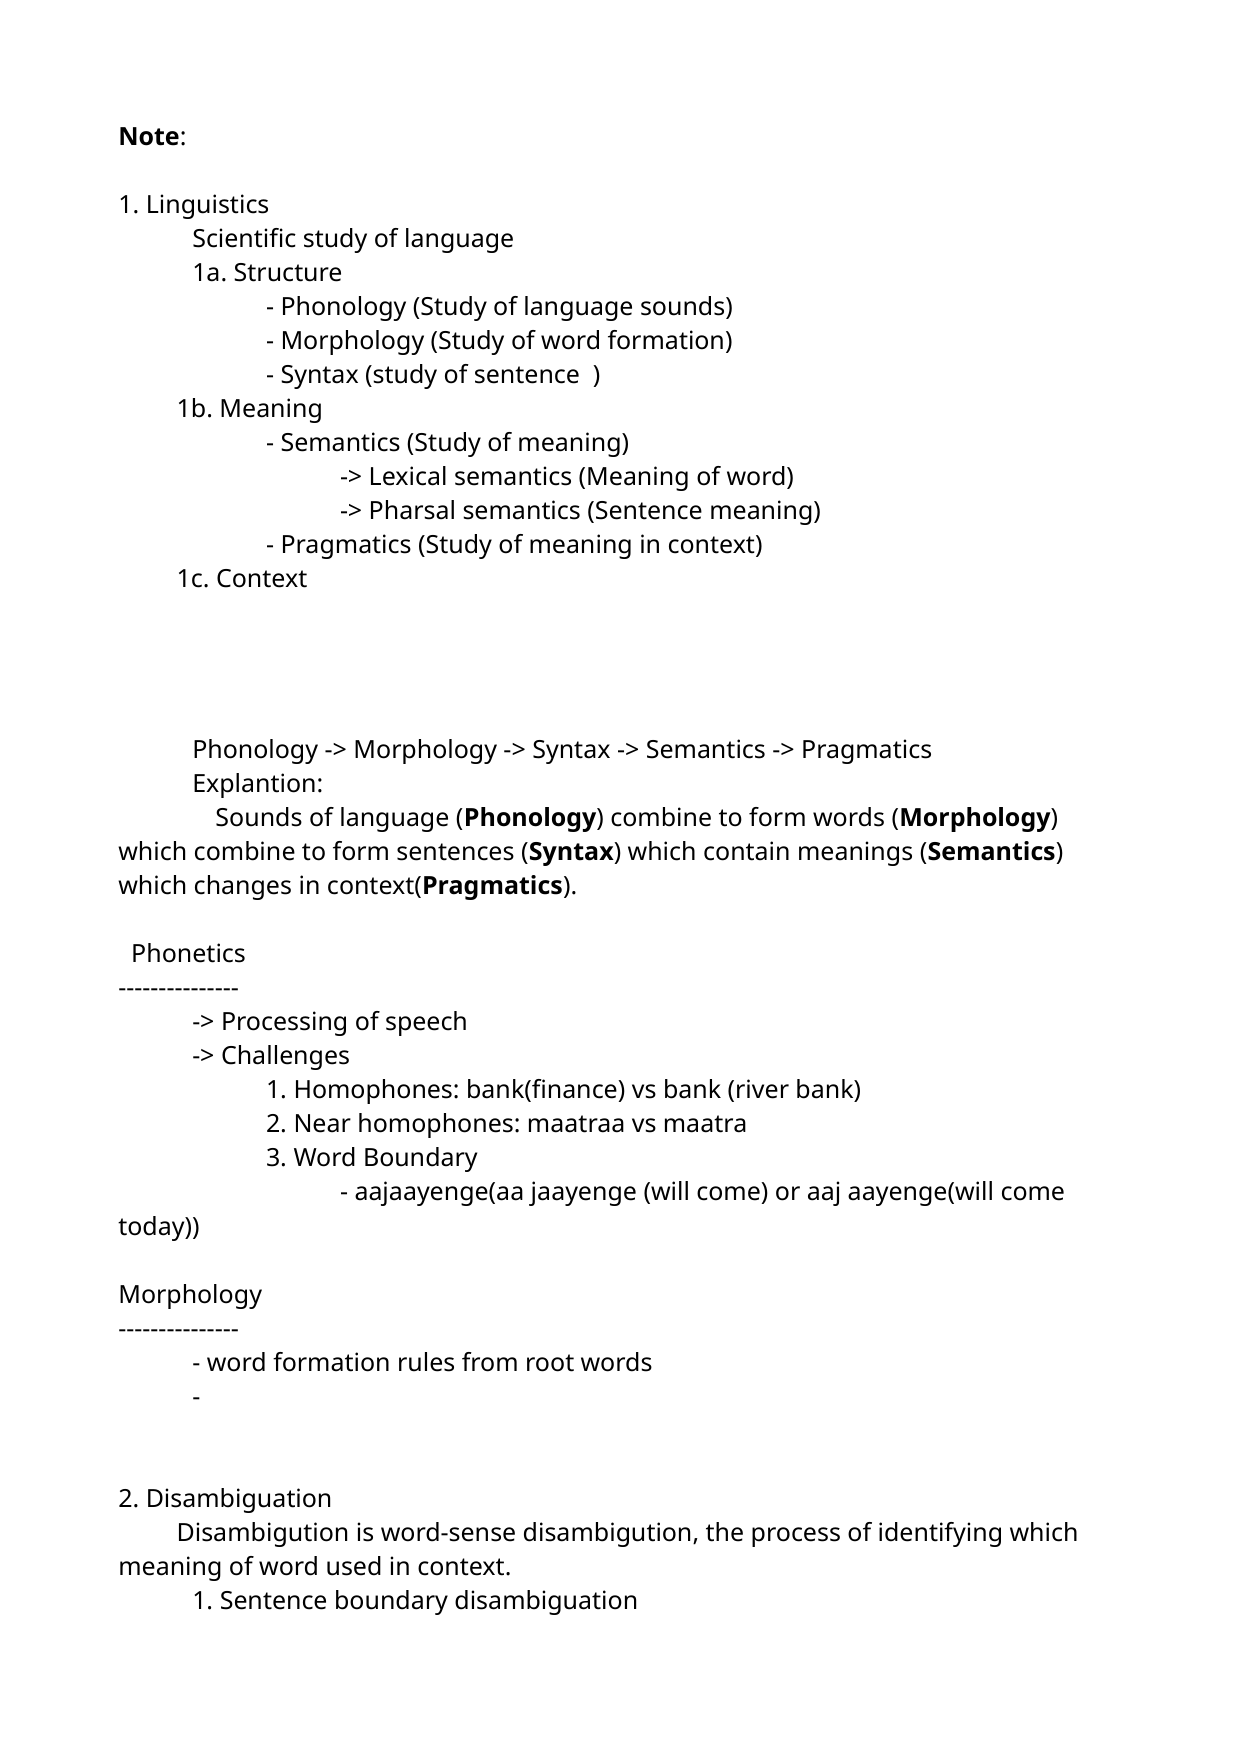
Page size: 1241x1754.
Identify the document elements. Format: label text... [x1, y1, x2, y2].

text 3. Word Boundary [118, 1140, 1122, 1174]
text - [118, 1378, 1122, 1412]
text 1a. Structure [118, 254, 1122, 288]
text 1. Linguistics [118, 186, 1122, 220]
text Morphology [118, 1276, 1122, 1310]
text Sounds of language (Phonology) combine to form words (Morphology) which combine to form sentences (Syntax) which contain meanings (Semantics) which changes in context(Pragmatics). [118, 799, 1122, 902]
text 1. Sentence boundary disambiguation [118, 1583, 1122, 1617]
text - word formation rules from root words [118, 1344, 1122, 1378]
text Scientific study of language [118, 220, 1122, 254]
text - Pragmatics (Study of meaning in context) [118, 527, 1122, 561]
text -> Processing of speech [118, 1004, 1122, 1038]
text 1c. Context [118, 561, 1122, 595]
text Disambigution is word-sense disambigution, the process of identifying which meaning of word used in context. [118, 1515, 1122, 1583]
text -> Pharsal semantics (Sentence meaning) [118, 493, 1122, 527]
text - Phonology (Study of language sounds) [118, 288, 1122, 322]
text Note: [118, 118, 1122, 152]
text 1b. Meaning [118, 391, 1122, 425]
text 2. Disambiguation [118, 1481, 1122, 1515]
text Phonology -> Morphology -> Syntax -> Semantics -> Pragmatics [118, 731, 1122, 765]
text - Syntax (study of sentence ) [118, 357, 1122, 391]
text 2. Near homophones: maatraa vs maatra [118, 1106, 1122, 1140]
text -> Lexical semantics (Meaning of word) [118, 459, 1122, 493]
text - Morphology (Study of word formation) [118, 322, 1122, 357]
text --------------- [118, 1310, 1122, 1344]
text Phonetics [118, 936, 1122, 970]
text - Semantics (Study of meaning) [118, 425, 1122, 459]
text --------------- [118, 970, 1122, 1004]
text - aajaayenge(aa jaayenge (will come) or aaj aayenge(will come today)) [118, 1174, 1122, 1242]
text -> Challenges [118, 1038, 1122, 1072]
text 1. Homophones: bank(finance) vs bank (river bank) [118, 1072, 1122, 1106]
text Explantion: [118, 765, 1122, 799]
